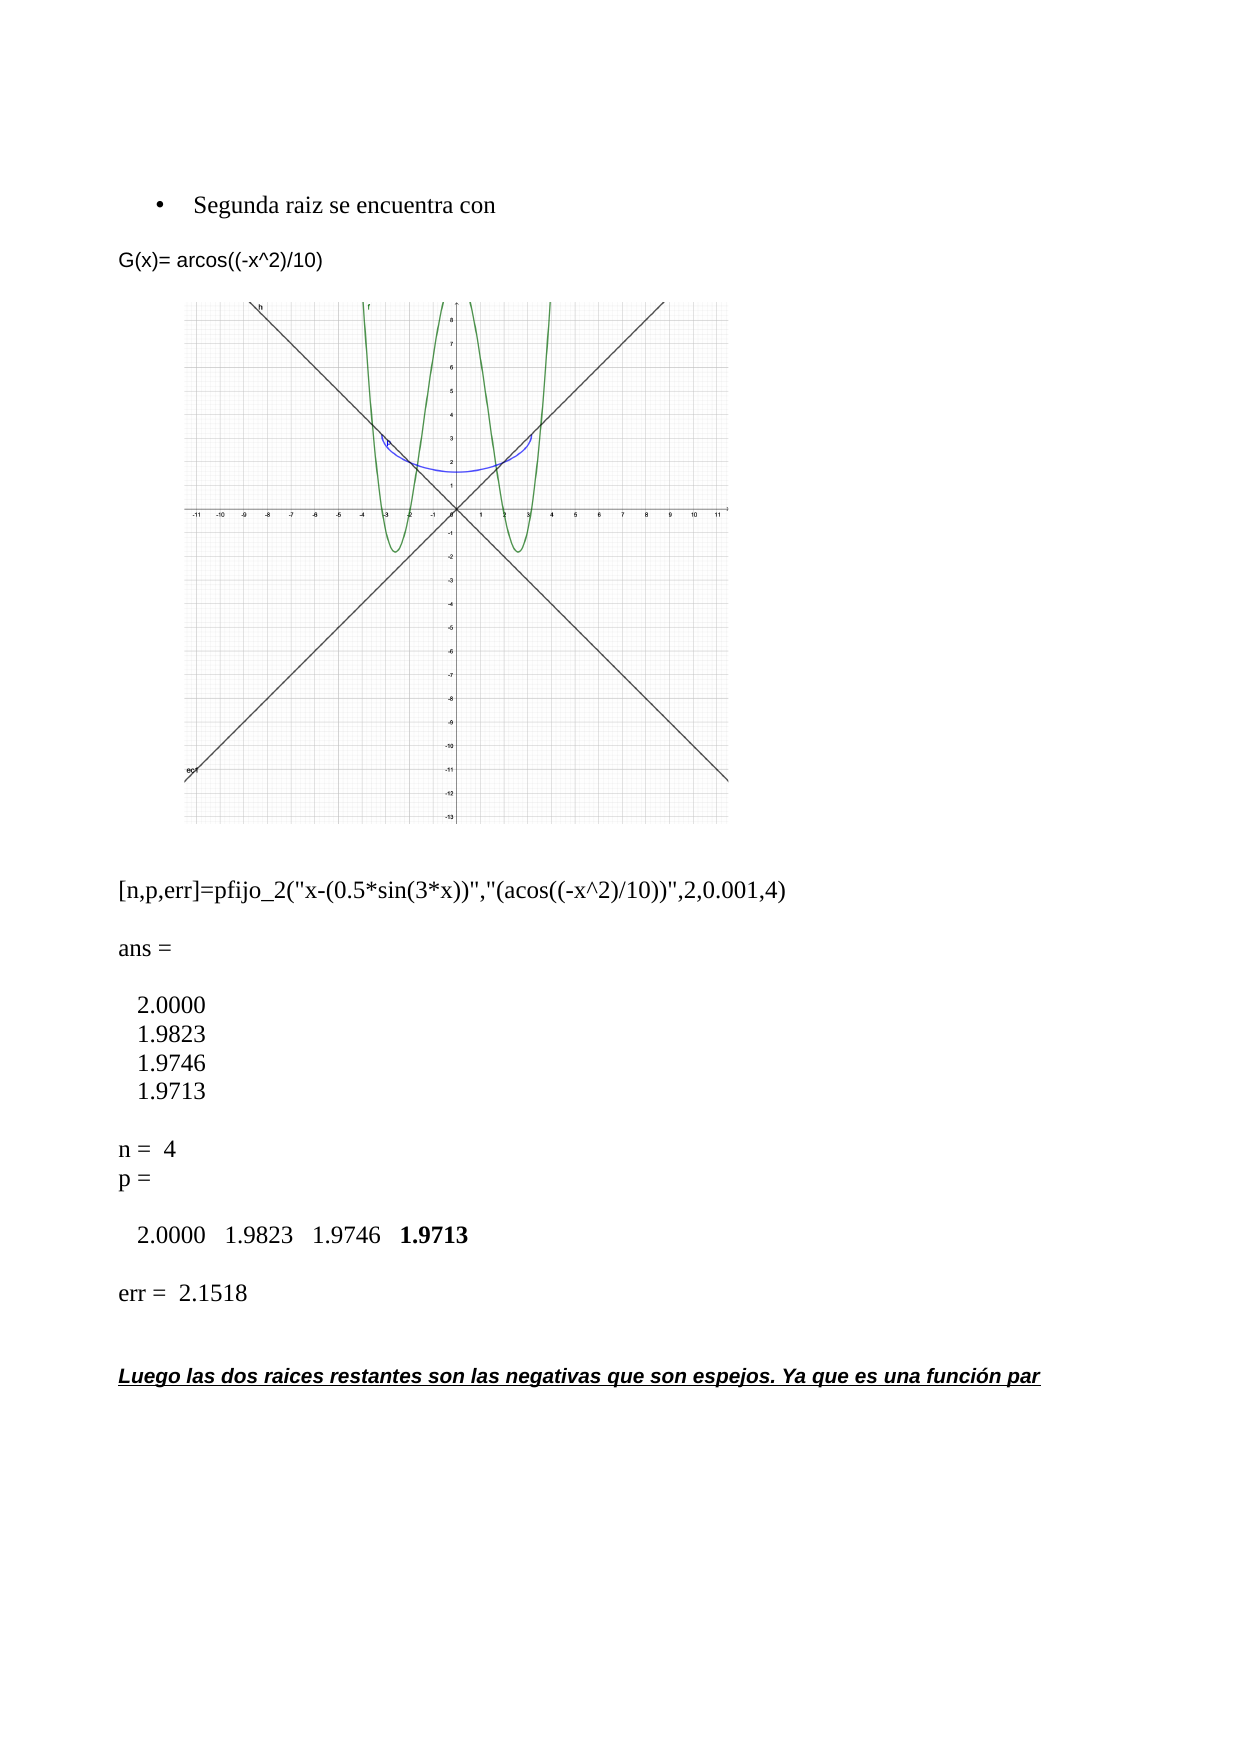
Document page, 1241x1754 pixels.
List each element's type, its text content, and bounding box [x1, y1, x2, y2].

picture [184, 302, 729, 824]
text 1.9746 [118, 1048, 1122, 1076]
text [n,p,err]=pfijo_2("x-(0.5*sin(3*x))","(acos((-x^2)/10))",2,0.001,4) [118, 875, 1122, 904]
text G(x)= arcos((-x^2)/10) [118, 247, 1122, 271]
text 2.0000 [118, 990, 1122, 1019]
text ans = [118, 933, 1122, 961]
text Luego las dos raices restantes son las negativas que son espejos. Ya que es una función par [118, 1364, 1122, 1388]
text 1.9823 [118, 1019, 1122, 1048]
list Segunda raiz se encuentra con [156, 190, 1122, 219]
text n = 4 [118, 1134, 1122, 1163]
text 2.0000 1.9823 1.9746 1.9713 [118, 1220, 1122, 1249]
text 1.9713 [118, 1076, 1122, 1105]
text p = [118, 1163, 1122, 1191]
text err = 2.1518 [118, 1278, 1122, 1306]
